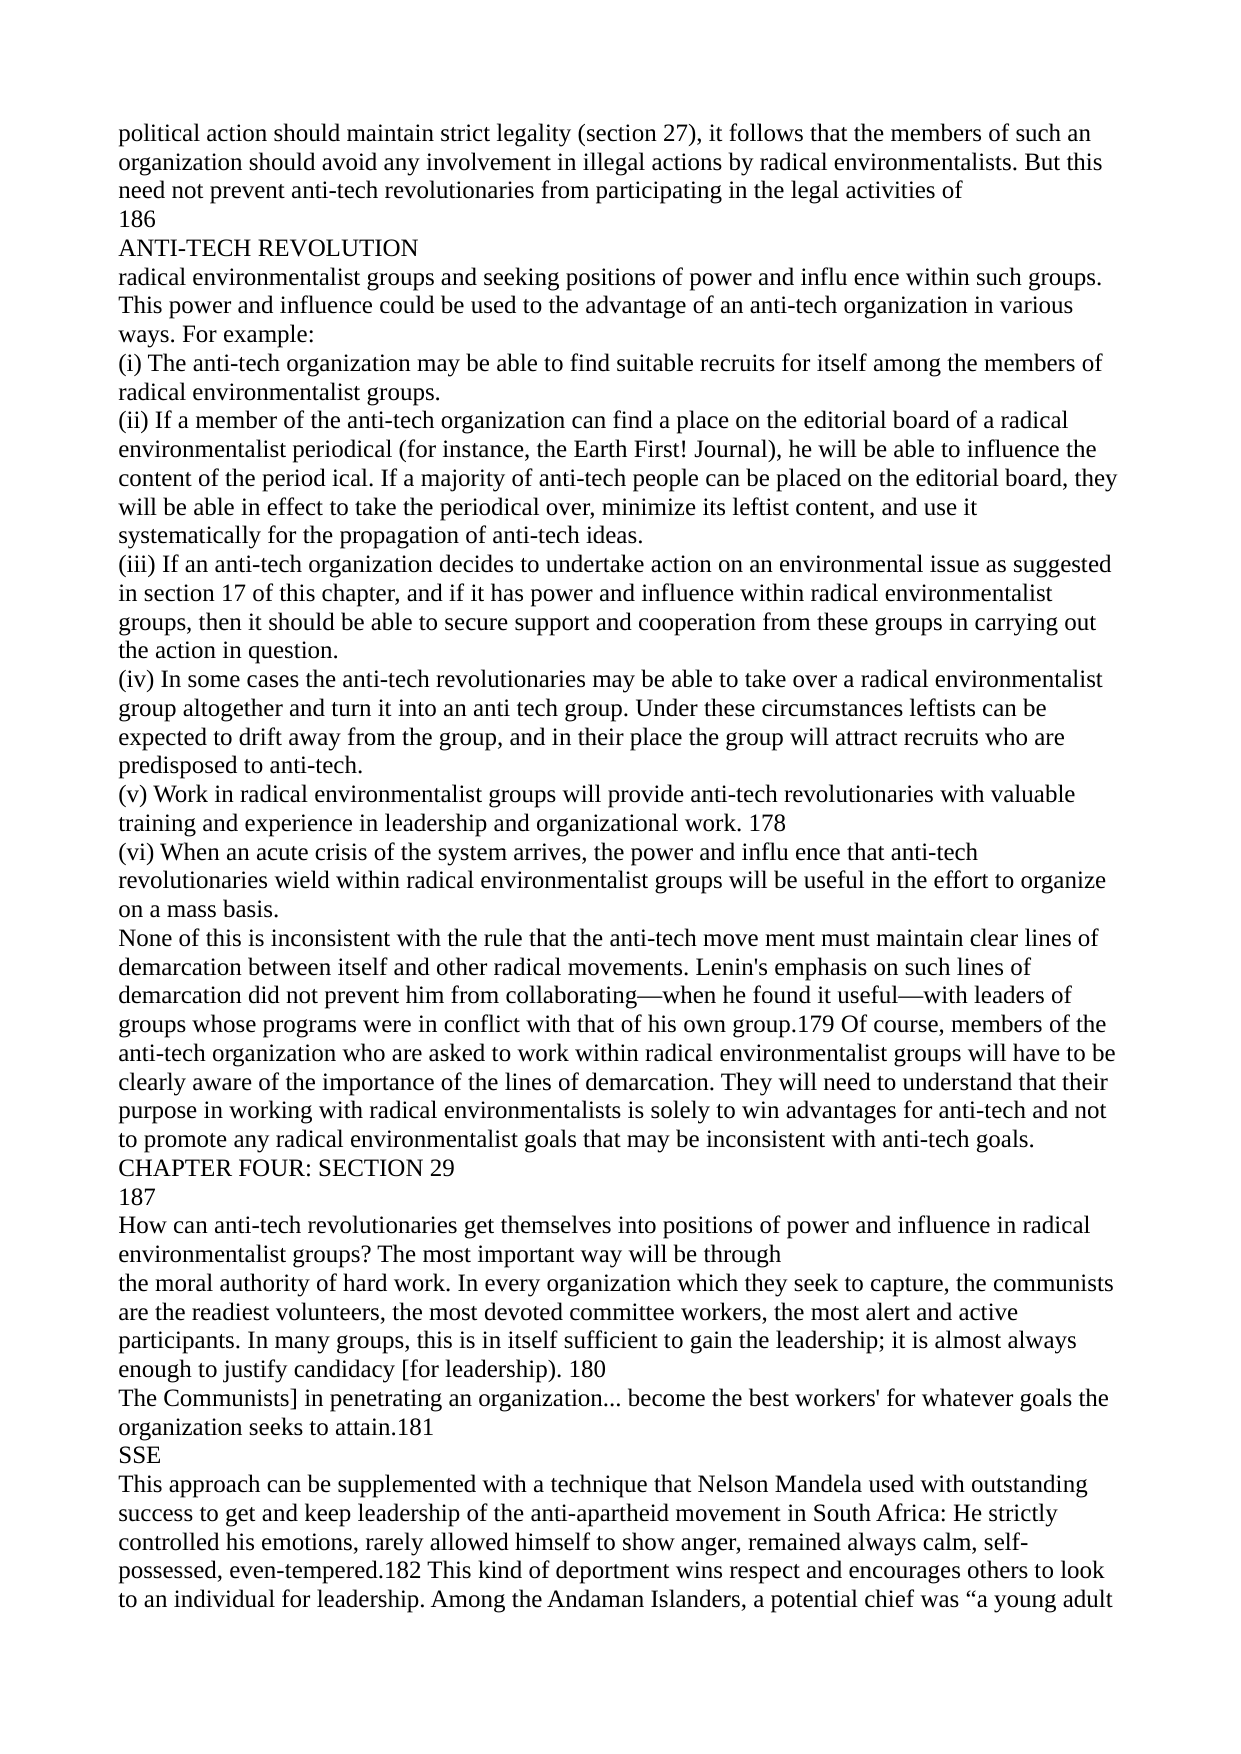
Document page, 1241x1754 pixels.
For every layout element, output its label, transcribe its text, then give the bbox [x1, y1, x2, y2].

text (v) Work in radical environmentalist groups will provide anti-tech revolutionaries with valuable training and experience in leadership and organizational work. 178 [118, 779, 1122, 837]
text (iii) If an anti-tech organization decides to undertake action on an environmental issue as suggested in section 17 of this chapter, and if it has power and influence within radical environmentalist groups, then it should be able to secure support and cooperation from these groups in carrying out the action in question. [118, 549, 1122, 664]
text CHAPTER FOUR: SECTION 29 [118, 1153, 1122, 1182]
text The Communists] in penetrating an organization... become the best workers' for whatever goals the organization seeks to attain.181 [118, 1383, 1122, 1441]
text How can anti-tech revolutionaries get themselves into positions of power and influence in radical environmentalist groups? The most important way will be through [118, 1211, 1122, 1268]
text SSE [118, 1441, 1122, 1469]
text 186 [118, 204, 1122, 233]
text ANTI-TECH REVOLUTION [118, 233, 1122, 262]
text (i) The anti-tech organization may be able to find suitable recruits for itself among the members of radical environmentalist groups. [118, 348, 1122, 406]
text (vi) When an acute crisis of the system arrives, the power and influ ence that anti-tech revolutionaries wield within radical environmentalist groups will be useful in the effort to organize on a mass basis. [118, 837, 1122, 923]
text 187 [118, 1182, 1122, 1211]
text political action should maintain strict legality (section 27), it follows that the members of such an organization should avoid any involvement in illegal actions by radical environmentalists. But this need not prevent anti-tech revolutionaries from participating in the legal activities of [118, 118, 1122, 204]
text None of this is inconsistent with the rule that the anti-tech move ment must maintain clear lines of demarcation between itself and other radical movements. Lenin's emphasis on such lines of demarcation did not prevent him from collaborating—when he found it useful—with leaders of groups whose programs were in conflict with that of his own group.179 Of course, members of the anti-tech organization who are asked to work within radical environmentalist groups will have to be clearly aware of the importance of the lines of demarcation. They will need to understand that their purpose in working with radical environmentalists is solely to win advantages for anti-tech and not to promote any radical environmentalist goals that may be inconsistent with anti-tech goals. [118, 923, 1122, 1153]
text (ii) If a member of the anti-tech organization can find a place on the editorial board of a radical environmentalist periodical (for instance, the Earth First! Journal), he will be able to influence the content of the period ical. If a majority of anti-tech people can be placed on the editorial board, they will be able in effect to take the periodical over, minimize its leftist content, and use it systematically for the propagation of anti-tech ideas. [118, 406, 1122, 549]
text radical environmentalist groups and seeking positions of power and influ ence within such groups. This power and influence could be used to the advantage of an anti-tech organization in various ways. For example: [118, 262, 1122, 348]
text (iv) In some cases the anti-tech revolutionaries may be able to take over a radical environmentalist group altogether and turn it into an anti tech group. Under these circumstances leftists can be expected to drift away from the group, and in their place the group will attract recruits who are predisposed to anti-tech. [118, 664, 1122, 779]
text This approach can be supplemented with a technique that Nelson Mandela used with outstanding success to get and keep leadership of the anti-apartheid movement in South Africa: He strictly controlled his emotions, rarely allowed himself to show anger, remained always calm, self-possessed, even-tempered.182 This kind of deportment wins respect and encourages others to look to an individual for leadership. Among the Andaman Islanders, a potential chief was “a young adult [118, 1469, 1122, 1613]
text the moral authority of hard work. In every organization which they seek to capture, the communists are the readiest volunteers, the most devoted committee workers, the most alert and active participants. In many groups, this is in itself sufficient to gain the leadership; it is almost always enough to justify candidacy [for leadership). 180 [118, 1268, 1122, 1383]
